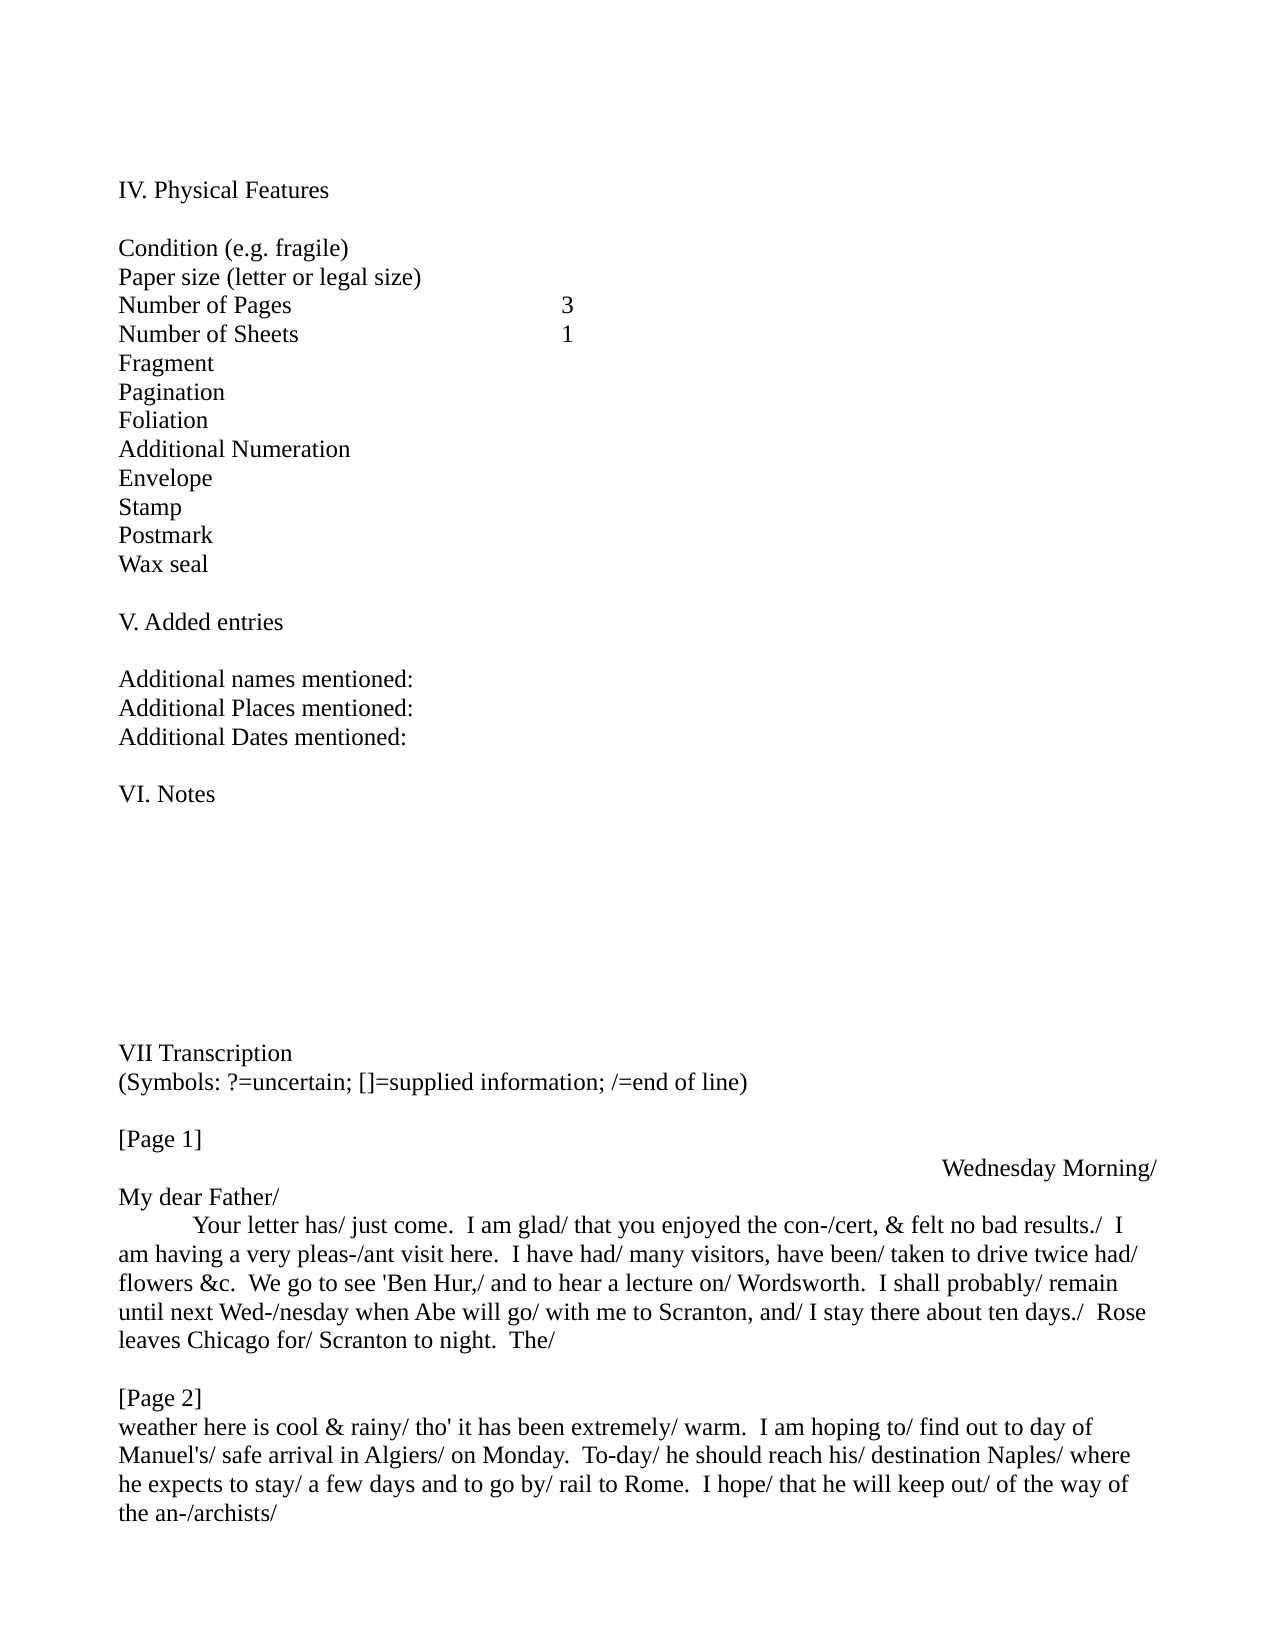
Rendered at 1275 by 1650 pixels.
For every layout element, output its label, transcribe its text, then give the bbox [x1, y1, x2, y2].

text Your letter has/ just come. I am glad/ that you enjoyed the con-/cert, & felt no bad results./ I am having a very pleas-/ant visit here. I have had/ many visitors, have been/ taken to drive twice had/ flowers &c. We go to see 'Ben Hur,/ and to hear a lecture on/ Wordsworth. I shall probably/ remain until next Wed-/nesday when Abe will go/ with me to Scranton, and/ I stay there about ten days./ Rose leaves Chicago for/ Scranton to night. The/ [118, 1211, 1157, 1354]
text Additional names mentioned: [118, 664, 1157, 693]
text VI. Notes [118, 779, 1157, 808]
text Envelope [118, 463, 1157, 492]
text IV. Physical Features [118, 176, 1157, 204]
text Number of Sheets 1 [118, 319, 1157, 348]
text Additional Numeration [118, 434, 1157, 463]
text Paper size (letter or legal size) [118, 262, 1157, 291]
text weather here is cool & rainy/ tho' it has been extremely/ warm. I am hoping to/ find out to day of Manuel's/ safe arrival in Algiers/ on Monday. To-day/ he should reach his/ destination Naples/ where he expects to stay/ a few days and to go by/ rail to Rome. I hope/ that he will keep out/ of the way of the an-/archists/ [118, 1412, 1157, 1527]
text Foliation [118, 406, 1157, 434]
text Postma rk [118, 521, 1157, 549]
text Additional Dates mentioned: [118, 722, 1157, 751]
text Number of Pages 3 [118, 291, 1157, 319]
text VII Transcription [118, 1038, 1157, 1067]
text My dear Father/ [118, 1182, 1157, 1211]
text Pagination [118, 377, 1157, 406]
text Wednesday Morning/ [118, 1153, 1157, 1182]
text (Symbols: ?=uncertain; []=supplied information; /=end of line) [118, 1067, 1157, 1096]
text Wax seal [118, 549, 1157, 578]
text Stamp [118, 492, 1157, 521]
text [Page 1] [118, 1124, 1157, 1153]
text V. Added entries [118, 607, 1157, 636]
text Fragment [118, 348, 1157, 377]
text [Page 2] [118, 1383, 1157, 1412]
text Condition (e.g. fragile) [118, 233, 1157, 262]
text Additional Places mentioned: [118, 693, 1157, 722]
